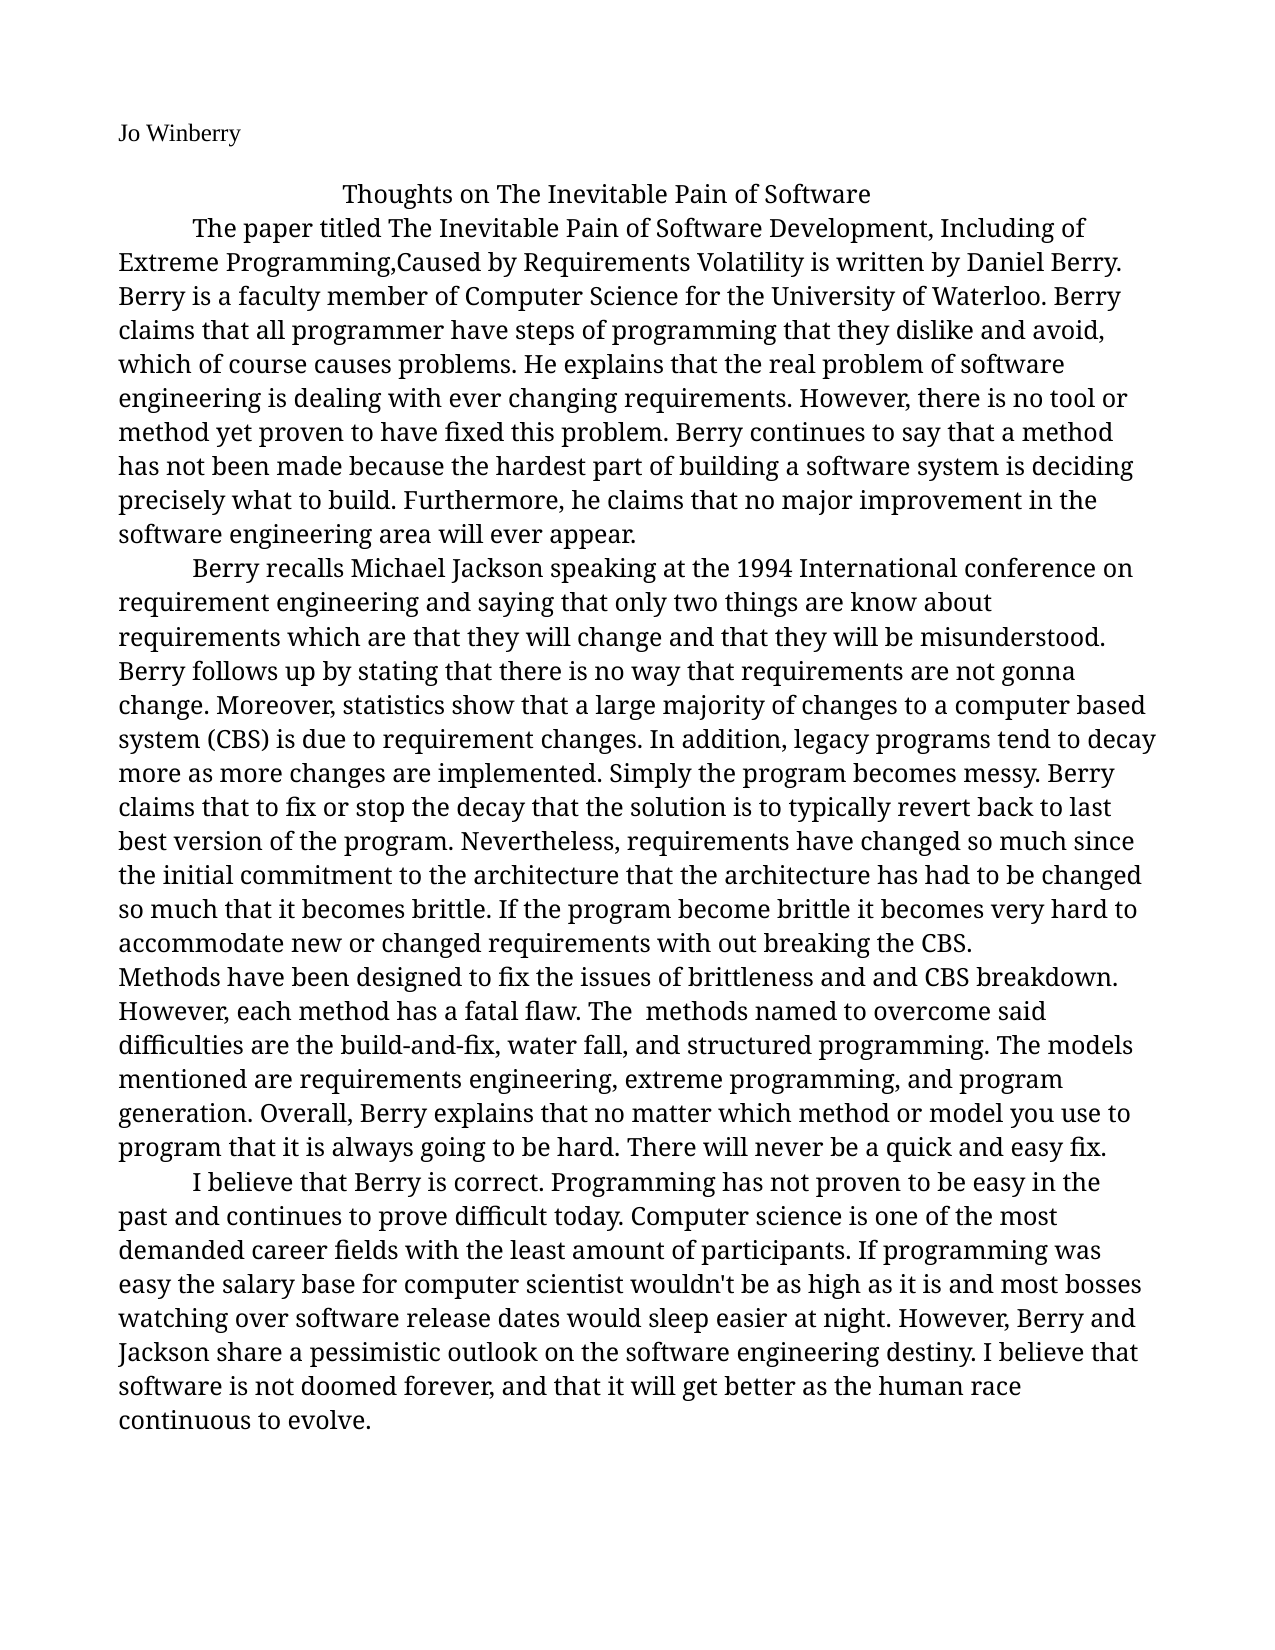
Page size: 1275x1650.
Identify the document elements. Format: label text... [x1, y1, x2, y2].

text Methods have been designed to fix the issues of brittleness and and CBS breakdown. However, each method has a fatal flaw. The methods named to overcome said difficulties are the build-and-fix, water fall, and structured programming. The models mentioned are requirements engineering, extreme programming, and program generation. Overall, Berry explains that no matter which method or model you use to program that it is always going to be hard. There will never be a quick and easy fix. [118, 960, 1157, 1164]
text I believe that Berry is correct. Programming has not proven to be easy in the past and continues to prove difficult today. Computer science is one of the most demanded career fields with the least amount of participants. If programming was easy the salary base for computer scientist wouldn't be as high as it is and most bosses watching over software release dates would sleep easier at night. However, Berry and Jackson share a pessimistic outlook on the software engineering destiny. I believe that software is not doomed forever, and that it will get better as the human race continuous to evolve. [118, 1164, 1157, 1437]
text The paper titled The Inevitable Pain of Software Development, Including of Extreme Programming,Caused by Requirements Volatility is written by Daniel Berry. Berry is a faculty member of Computer Science for the University of Waterloo. Berry claims that all programmer have steps of programming that they dislike and avoid, which of course causes problems. He explains that the real problem of software engineering is dealing with ever changing requirements. However, there is no tool or method yet proven to have fixed this problem. Berry continues to say that a method has not been made because the hardest part of building a software system is deciding precisely what to build. Furthermore, he claims that no major improvement in the software engineering area will ever appear. [118, 210, 1157, 551]
text Thoughts on The Inevitable Pain of Software [118, 176, 1157, 210]
text Berry recalls Michael Jackson speaking at the 1994 International conference on requirement engineering and saying that only two things are know about requirements which are that they will change and that they will be misunderstood. Berry follows up by stating that there is no way that requirements are not gonna change. Moreover, statistics show that a large majority of changes to a computer based system (CBS) is due to requirement changes. In addition, legacy programs tend to decay more as more changes are implemented. Simply the program becomes messy. Berry claims that to fix or stop the decay that the solution is to typically revert back to last best version of the program. Nevertheless, requirements have changed so much since the initial commitment to the architecture that the architecture has had to be changed so much that it becomes brittle. If the program become brittle it becomes very hard to accommodate new or changed requirements with out breaking the CBS. [118, 551, 1157, 960]
